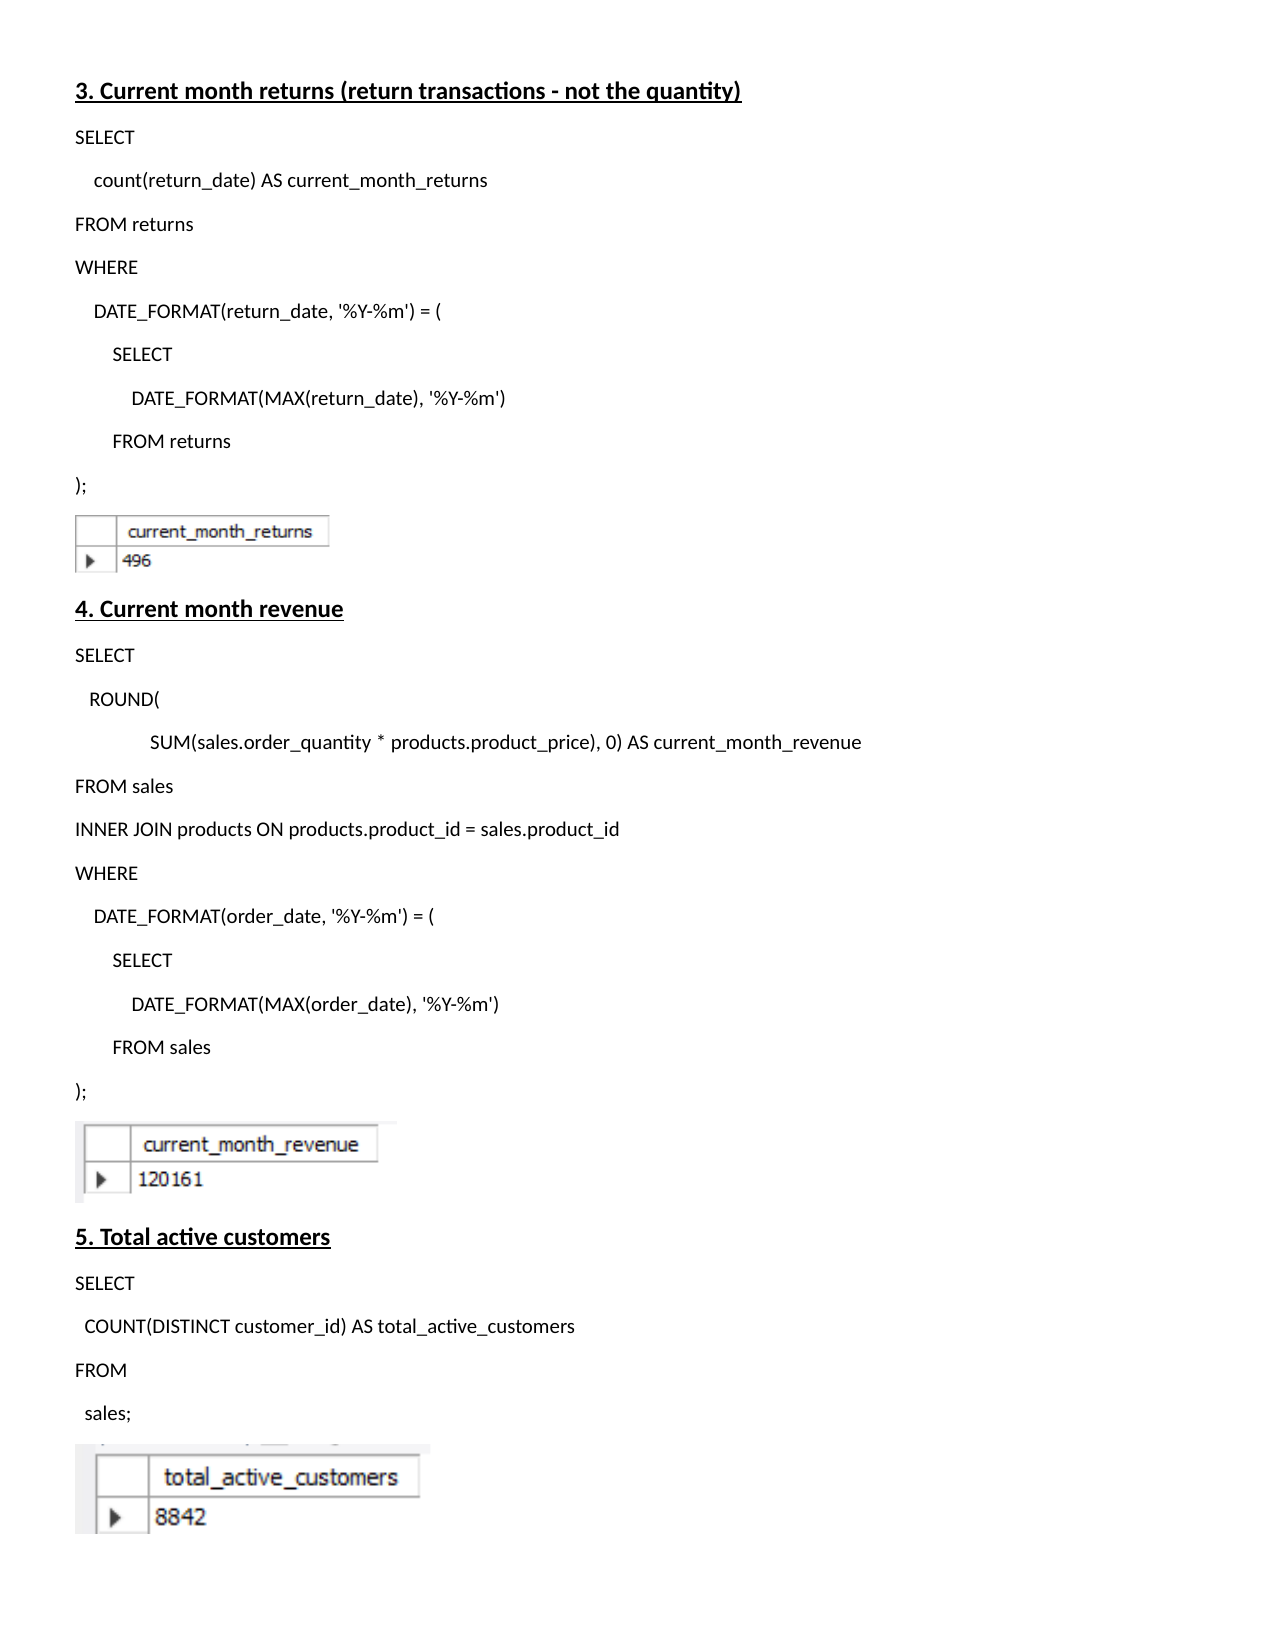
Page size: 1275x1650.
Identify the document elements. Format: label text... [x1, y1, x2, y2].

text 3. Current month returns (return transactions - not the quantity) [75, 75, 1200, 106]
text 4. Current month revenue [75, 593, 1200, 624]
text FROM [75, 1357, 1200, 1382]
text ); [75, 472, 1200, 498]
text SELECT [75, 1270, 1200, 1295]
text SELECT [75, 947, 1200, 973]
text FROM sales [75, 773, 1200, 798]
text FROM returns [75, 429, 1200, 454]
text ROUND( [75, 686, 1200, 711]
text SELECT [75, 342, 1200, 367]
text SELECT [75, 124, 1200, 149]
text FROM sales [75, 1034, 1200, 1060]
text sales; [75, 1401, 1200, 1426]
text DATE_FORMAT(return_date, '%Y-%m') = ( [75, 298, 1200, 323]
text DATE_FORMAT(MAX(return_date), '%Y-%m') [75, 385, 1200, 411]
text 5. Total active customers [75, 1221, 1200, 1252]
text WHERE [75, 254, 1200, 280]
text SELECT [75, 642, 1200, 668]
text COUNT(DISTINCT customer_id) AS total_active_customers [75, 1313, 1200, 1339]
text DATE_FORMAT(MAX(order_date), '%Y-%m') [75, 991, 1200, 1016]
text ); [75, 1078, 1200, 1103]
text INNER JOIN products ON products.product_id = sales.product_id [75, 817, 1200, 842]
text DATE_FORMAT(order_date, '%Y-%m') = ( [75, 904, 1200, 929]
text SUM(sales.order_quantity * products.product_price), 0) AS current_month_revenue [75, 729, 1200, 755]
text FROM returns [75, 211, 1200, 236]
text WHERE [75, 860, 1200, 886]
text count(return_date) AS current_month_returns [75, 167, 1200, 193]
